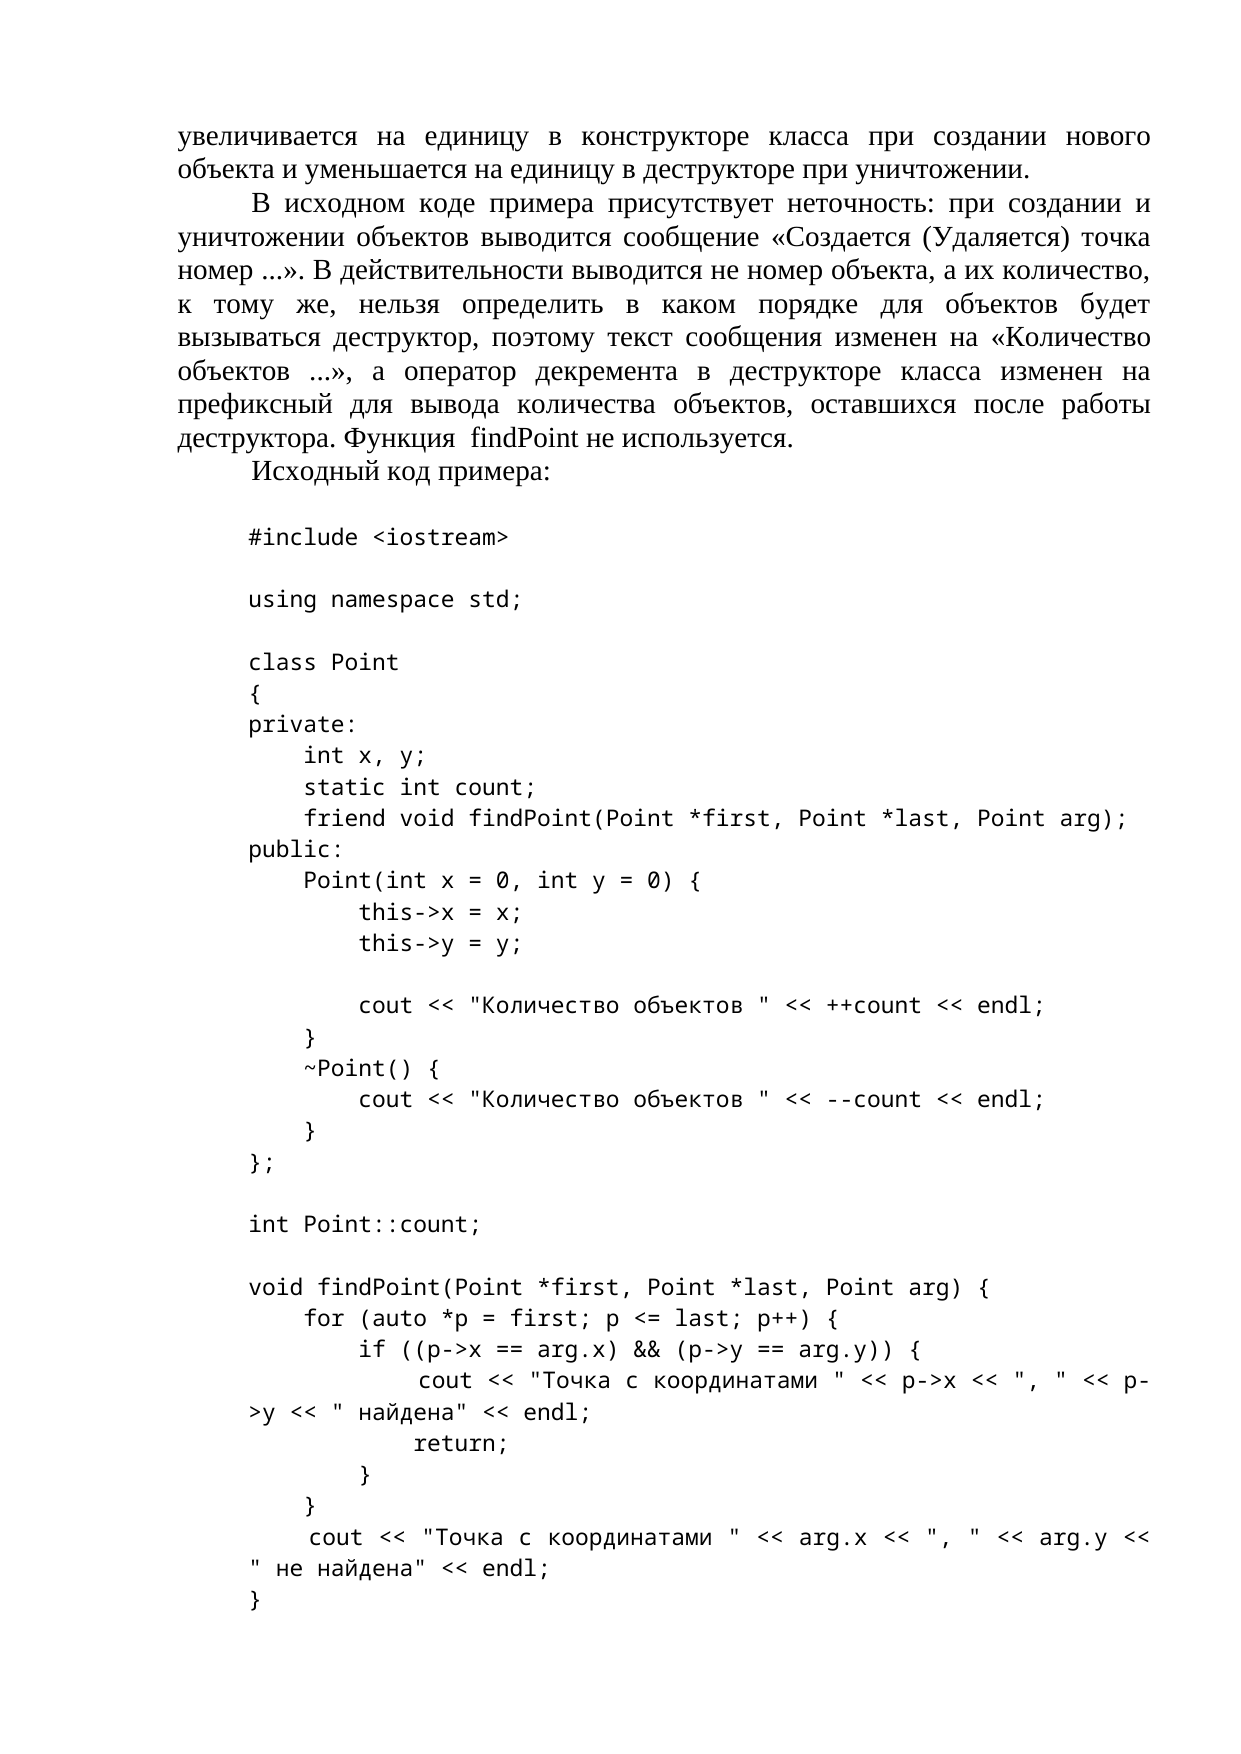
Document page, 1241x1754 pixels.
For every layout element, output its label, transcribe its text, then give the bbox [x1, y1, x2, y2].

text int Point::count; [248, 1208, 1152, 1239]
text Point(int x = 0, int y = 0) { [248, 864, 1152, 896]
text #include <iostream> [248, 521, 1152, 552]
text увеличивается на единицу в конструкторе класса при создании нового объекта и уменьшается на единицу в деструкторе при уничтожении. [177, 118, 1152, 185]
text public: [248, 833, 1152, 864]
text int x, y; [248, 739, 1152, 771]
text static int count; [248, 771, 1152, 802]
text this->x = x; [248, 896, 1152, 927]
text cout << "Количество объектов " << ++count << endl; [248, 989, 1152, 1021]
text return; [248, 1427, 1152, 1458]
text } [248, 1114, 1152, 1146]
text private: [248, 708, 1152, 739]
text } [248, 1583, 1152, 1614]
text cout << "Точка с координатами " << p->x << ", " << p->y << " найдена" << endl; [248, 1364, 1152, 1427]
text ~Point() { [248, 1052, 1152, 1083]
text friend void findPoint(Point *first, Point *last, Point arg); [248, 802, 1152, 833]
text { [248, 677, 1152, 708]
text this->y = y; [248, 927, 1152, 958]
text }; [248, 1146, 1152, 1177]
text cout << "Количество объектов " << --count << endl; [248, 1083, 1152, 1114]
text for (auto *p = first; p <= last; p++) { [248, 1302, 1152, 1333]
text В исходном коде примера присутствует неточность: при создании и уничтожении объектов выводится сообщение «Создается (Удаляется) точка номер ...». В действительности выводится не номер объекта, а их количество, к тому же, нельзя определить в каком порядке для объектов будет вызываться деструктор, поэтому текст сообщения изменен на «Количество объектов ...», а оператор декремента в деструкторе класса изменен на префиксный для вывода количества объектов, оставшихся после работы деструктора. Функция findPoint не используется. [177, 185, 1152, 453]
text Исходный код примера: [177, 453, 1152, 487]
text } [248, 1021, 1152, 1052]
text } [248, 1489, 1152, 1521]
text void findPoint(Point *first, Point *last, Point arg) { [248, 1271, 1152, 1302]
text } [248, 1458, 1152, 1489]
text class Point [248, 646, 1152, 677]
text using namespace std; [248, 583, 1152, 614]
text if ((p->x == arg.x) && (p->y == arg.y)) { [248, 1333, 1152, 1364]
text cout << "Точка с координатами " << arg.x << ", " << arg.y << " не найдена" << endl; [248, 1521, 1152, 1583]
